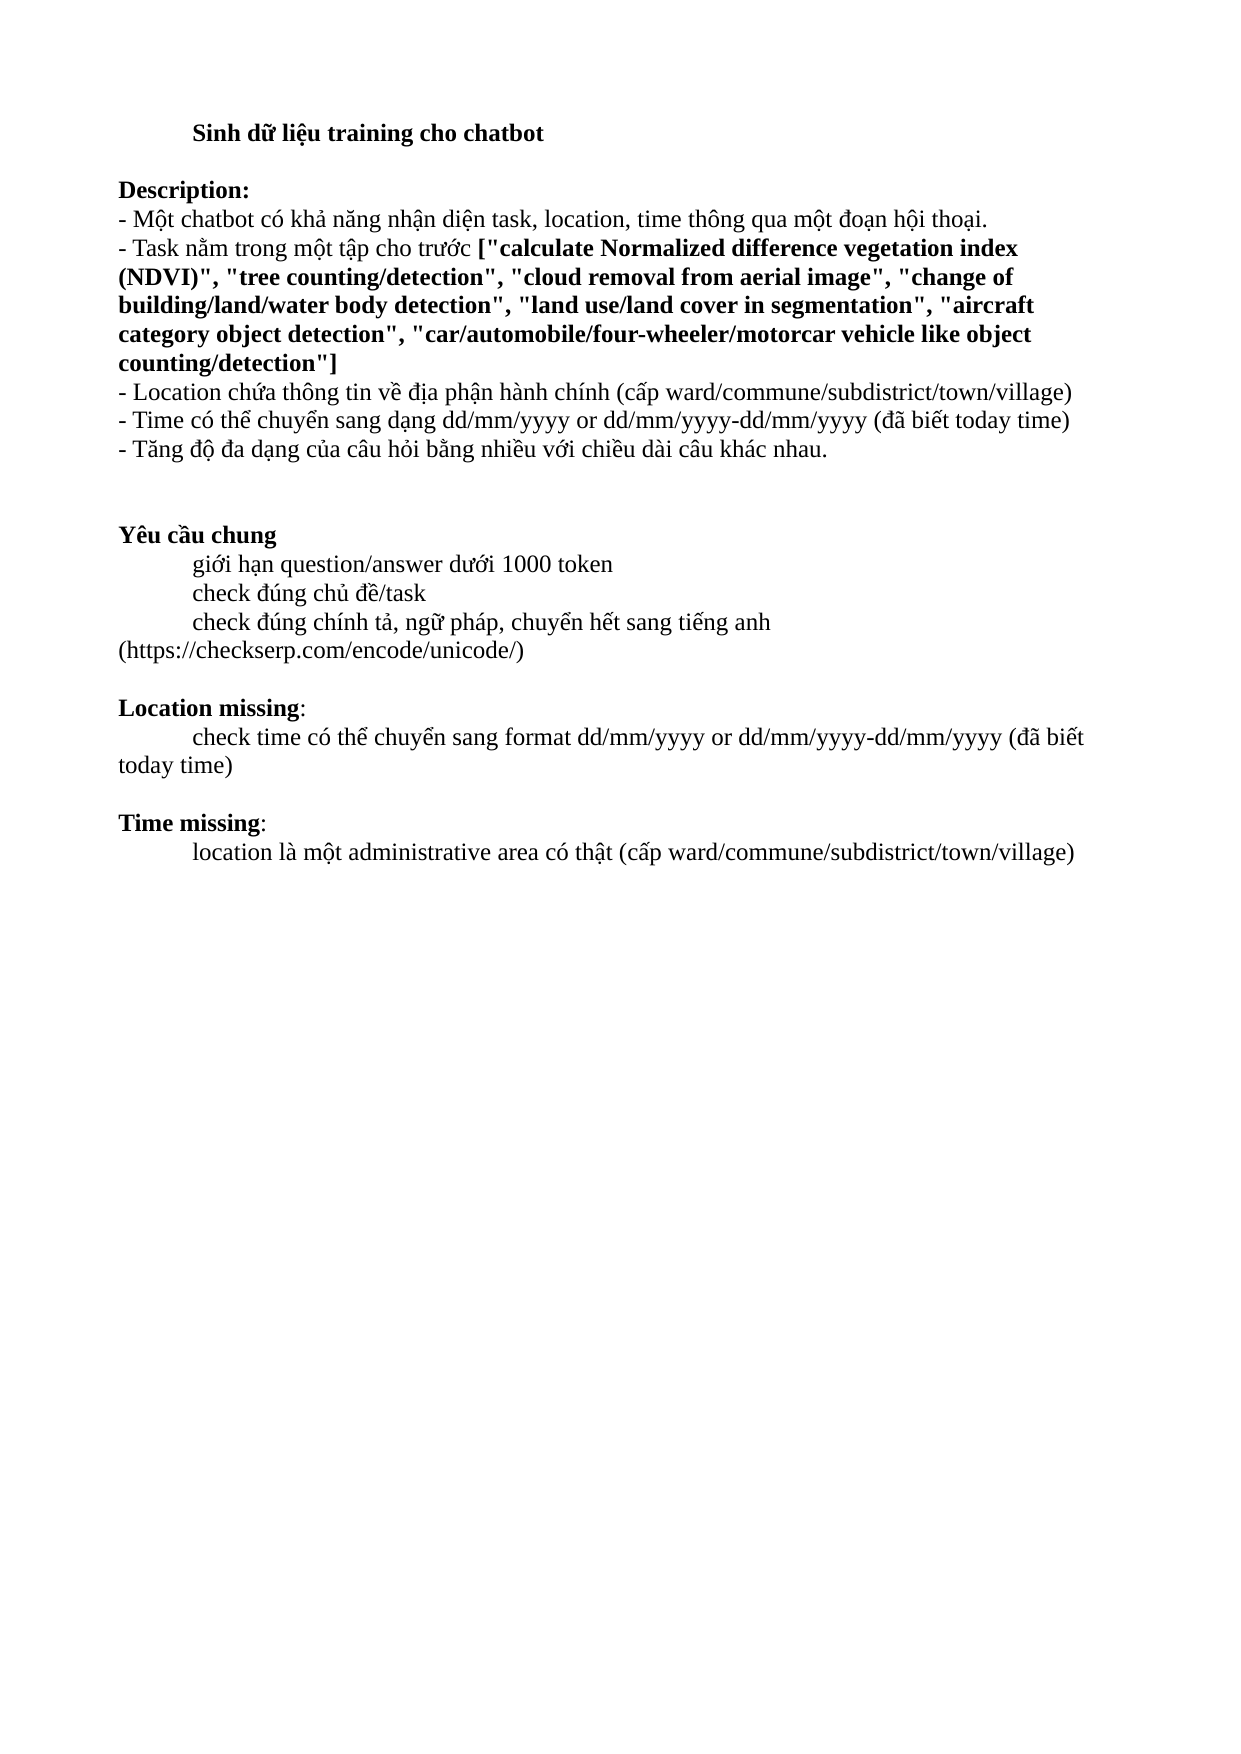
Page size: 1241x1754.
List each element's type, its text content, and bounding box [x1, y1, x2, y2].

text Sinh dữ liệu training cho chatbot [118, 118, 1122, 147]
text Time missing: [118, 808, 1122, 837]
text - Location chứa thông tin về địa phận hành chính (cấp ward/commune/subdistrict/town/village) [118, 377, 1122, 406]
text - Tăng độ đa dạng của câu hỏi bằng nhiều với chiều dài câu khác nhau. [118, 434, 1122, 463]
text Description: [118, 176, 1122, 204]
text giới hạn question/answer dưới 1000 token [118, 549, 1122, 578]
text - Task nằm trong một tập cho trước ["calculate Normalized difference vegetation index (NDVI)", "tree counting/detection", "cloud removal from aerial image", "change of building/land/water body detection", "land use/land cover in segmentation", "aircraft category object detection", "car/automobile/four-wheeler/motorcar vehicle like object counting/detection"] [118, 233, 1122, 377]
text - Time có thể chuyển sang dạng dd/mm/yyyy or dd/mm/yyyy-dd/mm/yyyy (đã biết today time) [118, 406, 1122, 434]
text location là một administrative area có thật (cấp ward/commune/subdistrict/town/village) [118, 837, 1122, 866]
text Location missing: [118, 693, 1122, 722]
text check đúng chính tả, ngữ pháp, chuyển hết sang tiếng anh (https://checkserp.com/encode/unicode/) [118, 607, 1122, 664]
text Yêu cầu chung [118, 521, 1122, 549]
text check đúng chủ đề/task [118, 578, 1122, 607]
text check time có thể chuyển sang format dd/mm/yyyy or dd/mm/yyyy-dd/mm/yyyy (đã biết today time) [118, 722, 1122, 779]
text - Một chatbot có khả năng nhận diện task, location, time thông qua một đoạn hội thoại. [118, 204, 1122, 233]
